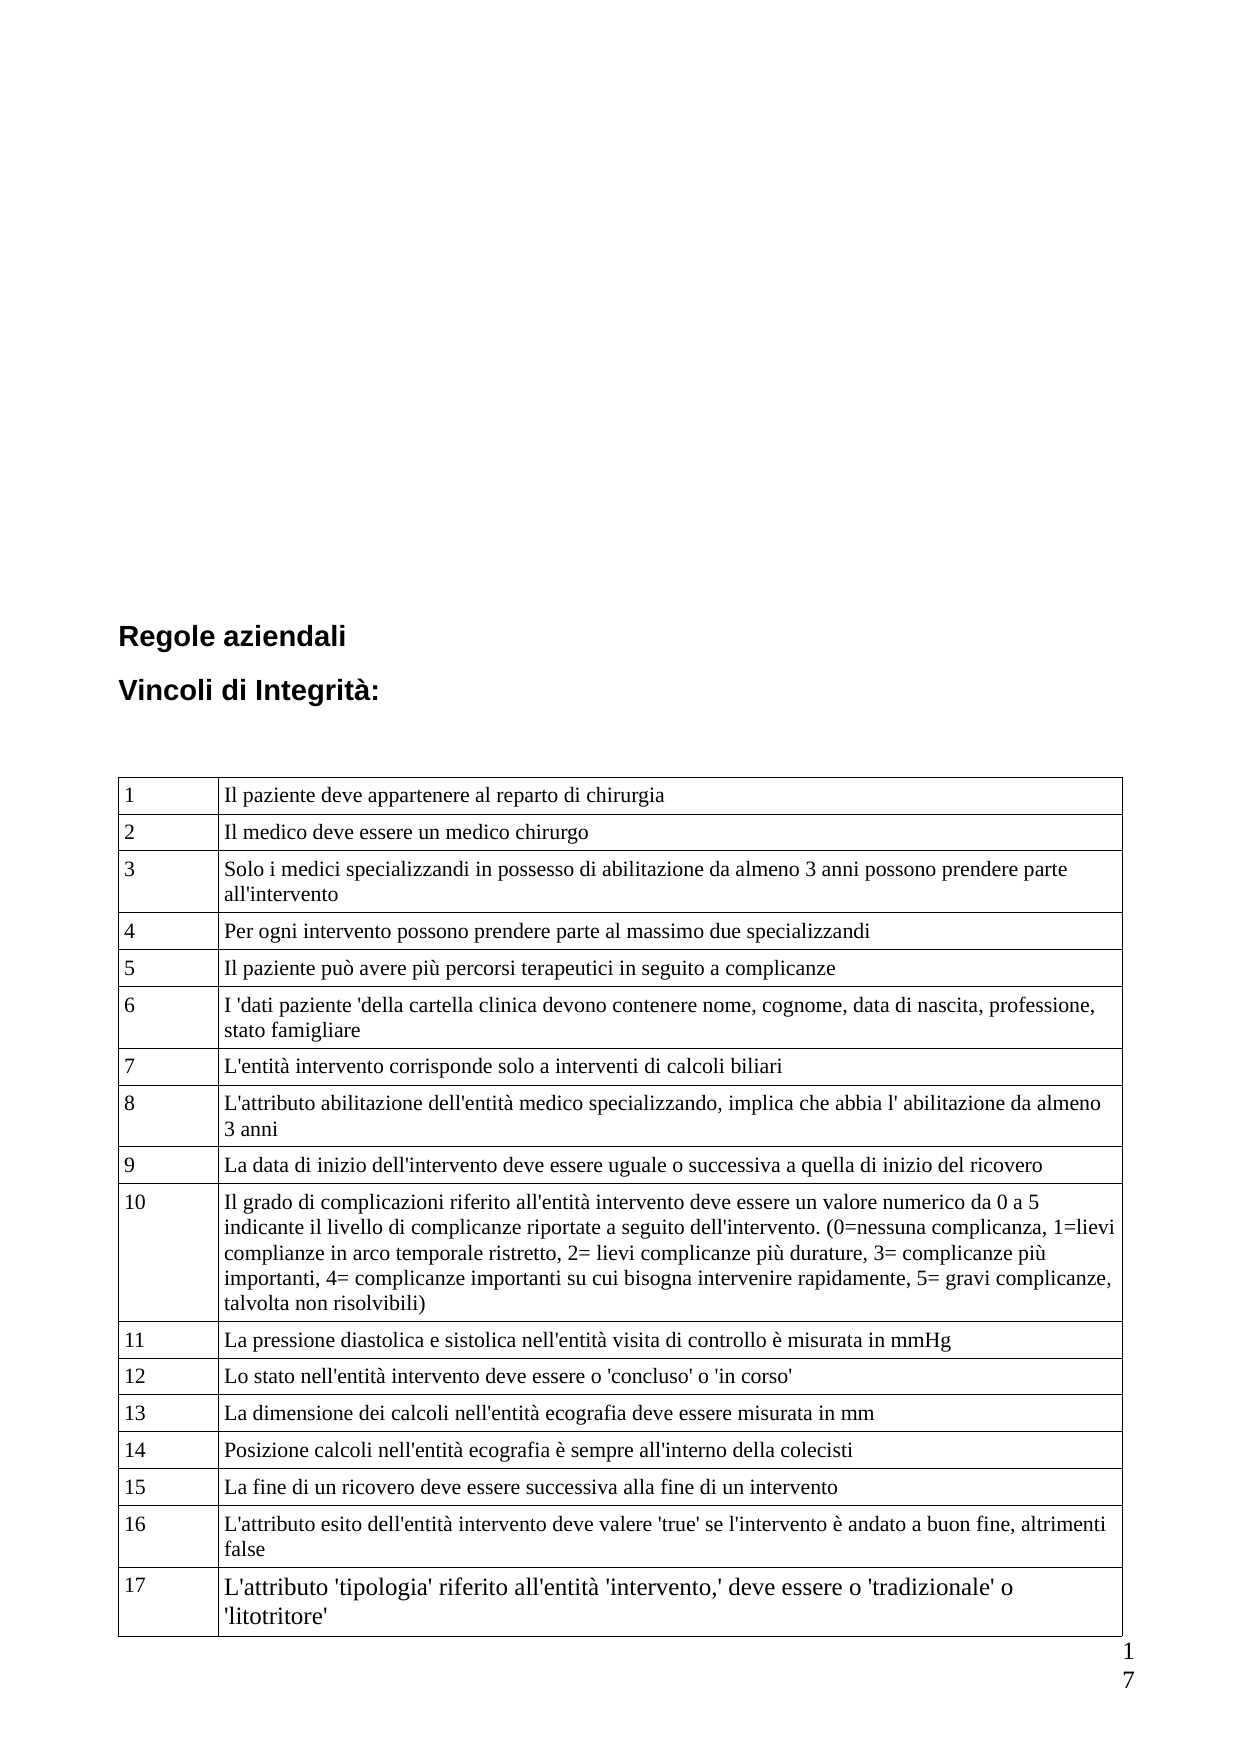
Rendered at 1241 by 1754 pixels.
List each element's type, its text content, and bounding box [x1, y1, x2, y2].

table_cell L'entità intervento corrisponde solo a interventi di calcoli biliari [219, 1049, 1122, 1084]
table_cell Il grado di complicazioni riferito all'entità intervento deve essere un valore numerico da 0 a 5 indicante il livello di complicanze riportate a seguito dell'intervento. (0=nessuna complicanza, 1=lievi complianze in arco temporale ristretto, 2= lievi complicanze più durature, 3= complicanze più importanti, 4= complicanze importanti su cui bisogna intervenire rapidamente, 5= gravi complicanze, talvolta non risolvibili) [219, 1184, 1122, 1321]
table_header 1 [119, 778, 218, 813]
table_cell 3 [119, 851, 218, 912]
table_cell 9 [119, 1147, 218, 1183]
table_cell 7 [119, 1049, 218, 1084]
table_cell 10 [119, 1184, 218, 1321]
table_cell 12 [119, 1359, 218, 1394]
table_cell 5 [119, 950, 218, 986]
table_cell 15 [119, 1469, 218, 1505]
table_cell 17 [119, 1568, 218, 1636]
table_cell 4 [119, 913, 218, 949]
subtitle Vincoli di Integrità: [118, 673, 1124, 707]
table_cell 13 [119, 1395, 218, 1431]
table_cell Solo i medici specializzandi in possesso di abilitazione da almeno 3 anni possono prendere parte all'intervento [219, 851, 1122, 912]
table_cell 8 [119, 1086, 218, 1146]
table_cell La pressione diastolica e sistolica nell'entità visita di controllo è misurata in mmHg [219, 1322, 1122, 1358]
table_cell Lo stato nell'entità intervento deve essere o 'concluso' o 'in corso' [219, 1359, 1122, 1394]
table_cell Per ogni intervento possono prendere parte al massimo due specializzandi [219, 913, 1122, 949]
table_cell I 'dati paziente 'della cartella clinica devono contenere nome, cognome, data di nascita, professione, stato famigliare [219, 987, 1122, 1048]
table_cell L'attributo esito dell'entità intervento deve valere 'true' se l'intervento è andato a buon fine, altrimenti false [219, 1506, 1122, 1567]
table_cell Posizione calcoli nell'entità ecografia è sempre all'interno della colecisti [219, 1432, 1122, 1468]
table_cell 11 [119, 1322, 218, 1358]
table_cell Il medico deve essere un medico chirurgo [219, 815, 1122, 850]
table_cell La fine di un ricovero deve essere successiva alla fine di un intervento [219, 1469, 1122, 1505]
table_cell La data di inizio dell'intervento deve essere uguale o successiva a quella di inizio del ricovero [219, 1147, 1122, 1183]
table_cell 14 [119, 1432, 218, 1468]
table_cell La dimensione dei calcoli nell'entità ecografia deve essere misurata in mm [219, 1395, 1122, 1431]
table_cell Il paziente può avere più percorsi terapeutici in seguito a complicanze [219, 950, 1122, 986]
subtitle Regole aziendali [118, 619, 1124, 652]
table_cell L'attributo 'tipologia' riferito all'entità 'intervento,' deve essere o 'tradizionale' o 'litotritore' [219, 1568, 1122, 1636]
table_cell 2 [119, 815, 218, 850]
table_header Il paziente deve appartenere al reparto di chirurgia [219, 778, 1122, 813]
table_cell 16 [119, 1506, 218, 1567]
table_cell L'attributo abilitazione dell'entità medico specializzando, implica che abbia l' abilitazione da almeno 3 anni [219, 1086, 1122, 1146]
table_cell 6 [119, 987, 218, 1048]
